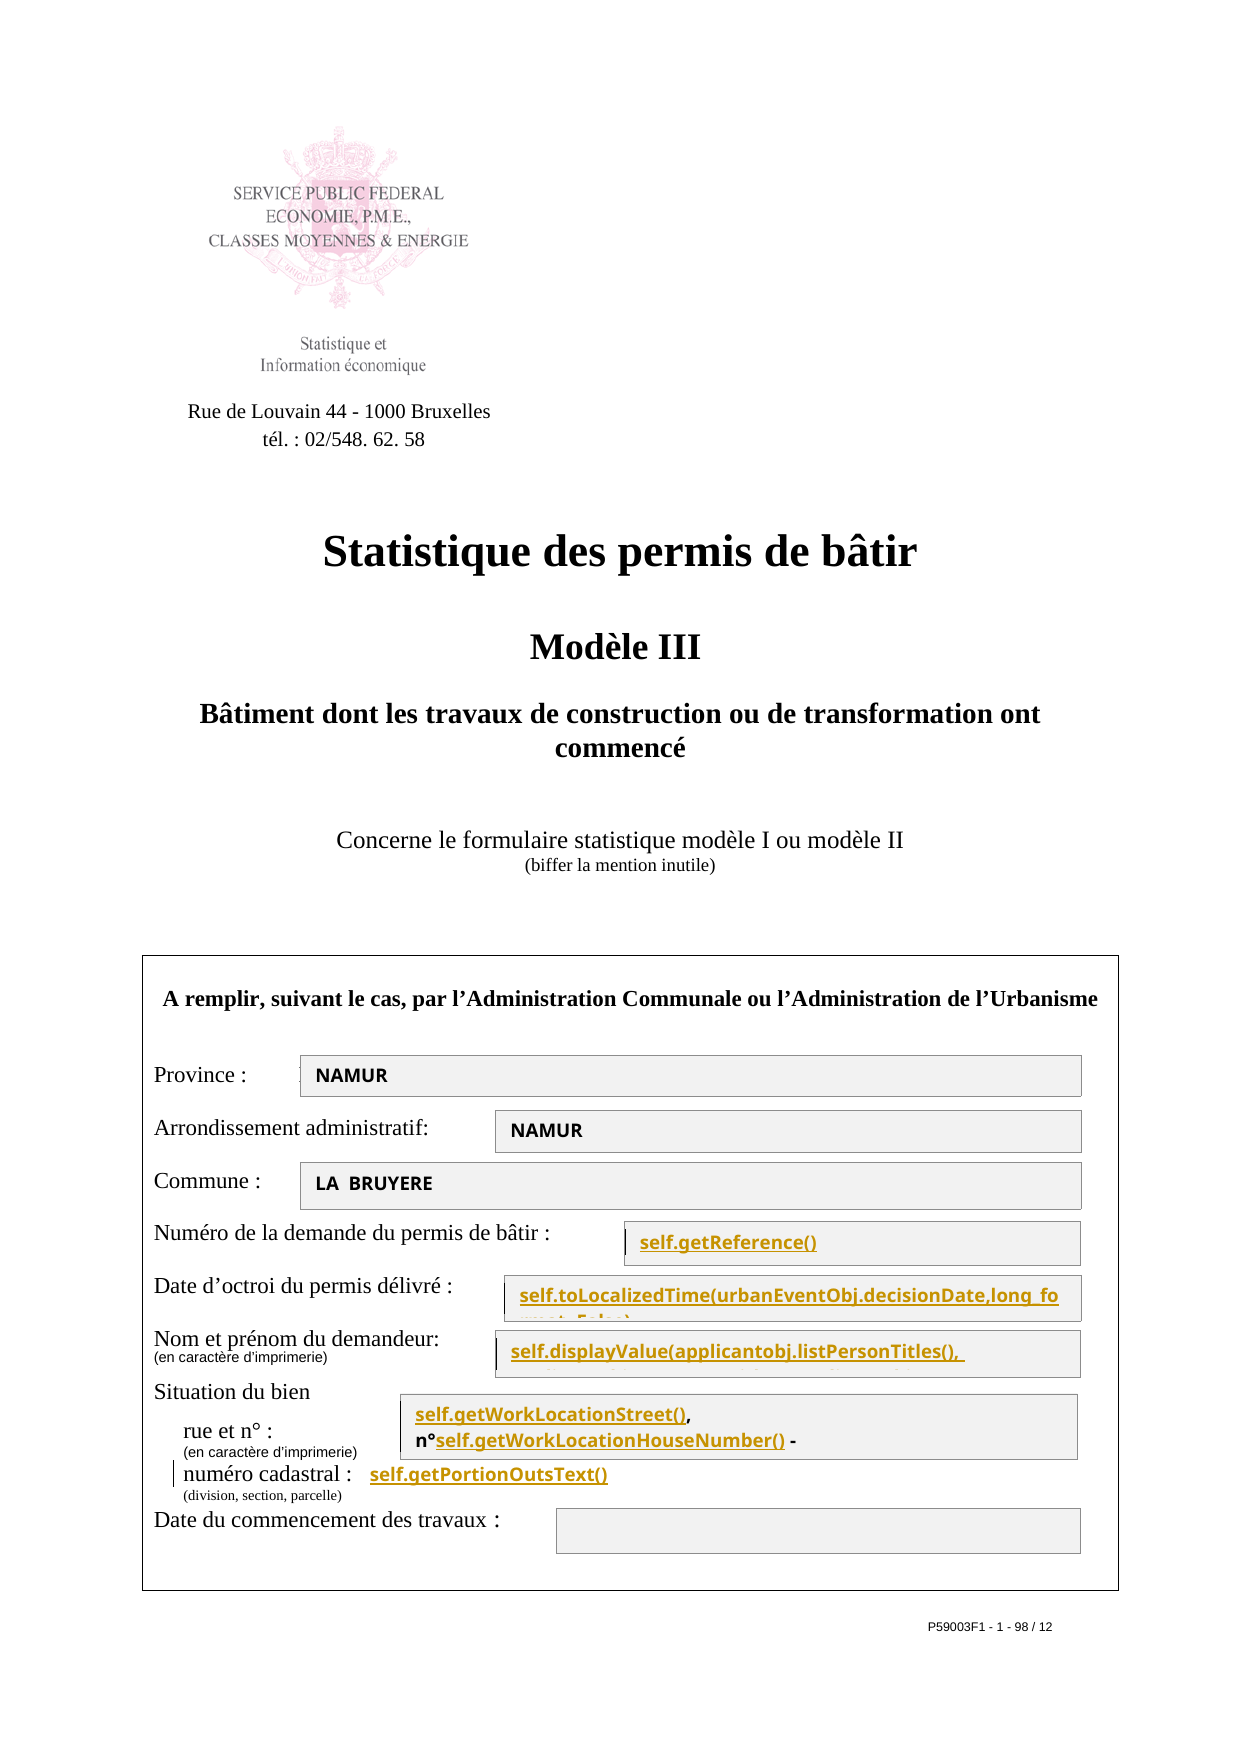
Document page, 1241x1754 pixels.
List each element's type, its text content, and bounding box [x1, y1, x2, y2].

table_header A remplir, suivant le cas, par l’Administration Communale ou l’Administration de l’Urbanisme Province : NAMUR Arrondissement administratif: Commune : Numéro de la demande du permis de bâtir : Date d’octroi du permis délivré : Nom et prénom du demandeur: (en caractère d’imprimerie) Situation du bien rue et n° : (en caractère d’imprimerie) numéro cadastral : self.getPortionOutsText() (division, section, parcelle) Date du commencement des travaux : [143, 1339, 1118, 1590]
text P59003F1 - 1 - 98 / 12 [187, 1620, 1053, 1634]
text tél. : 02/548. 62. 58 [187, 427, 1053, 451]
text Statistique des permis de bâtir [187, 524, 1053, 576]
table_header A remplir, suivant le cas, par l’Administration Communale ou l’Administration de l’Urbanisme Province : NAMUR Arrondissement administratif: Commune : Numéro de la demande du permis de bâtir : Date d’octroi du permis délivré : Nom et prénom du demandeur: (en caractère d’imprimerie) Situation du bien rue et n° : (en caractère d’imprimerie) numéro cadastral : self.getPortionOutsText() (division, section, parcelle) Date du commencement des travaux : [143, 956, 1118, 1338]
picture [204, 117, 472, 386]
text Concerne le formulaire statistique modèle I ou modèle II [187, 826, 1053, 854]
text Modèle III [187, 624, 1053, 667]
text Bâtiment dont les travaux de construction ou de transformation ont commencé [187, 696, 1053, 763]
text (biffer la mention inutile) [187, 854, 1053, 876]
text Rue de Louvain 44 - 1000 Bruxelles [187, 399, 1053, 423]
